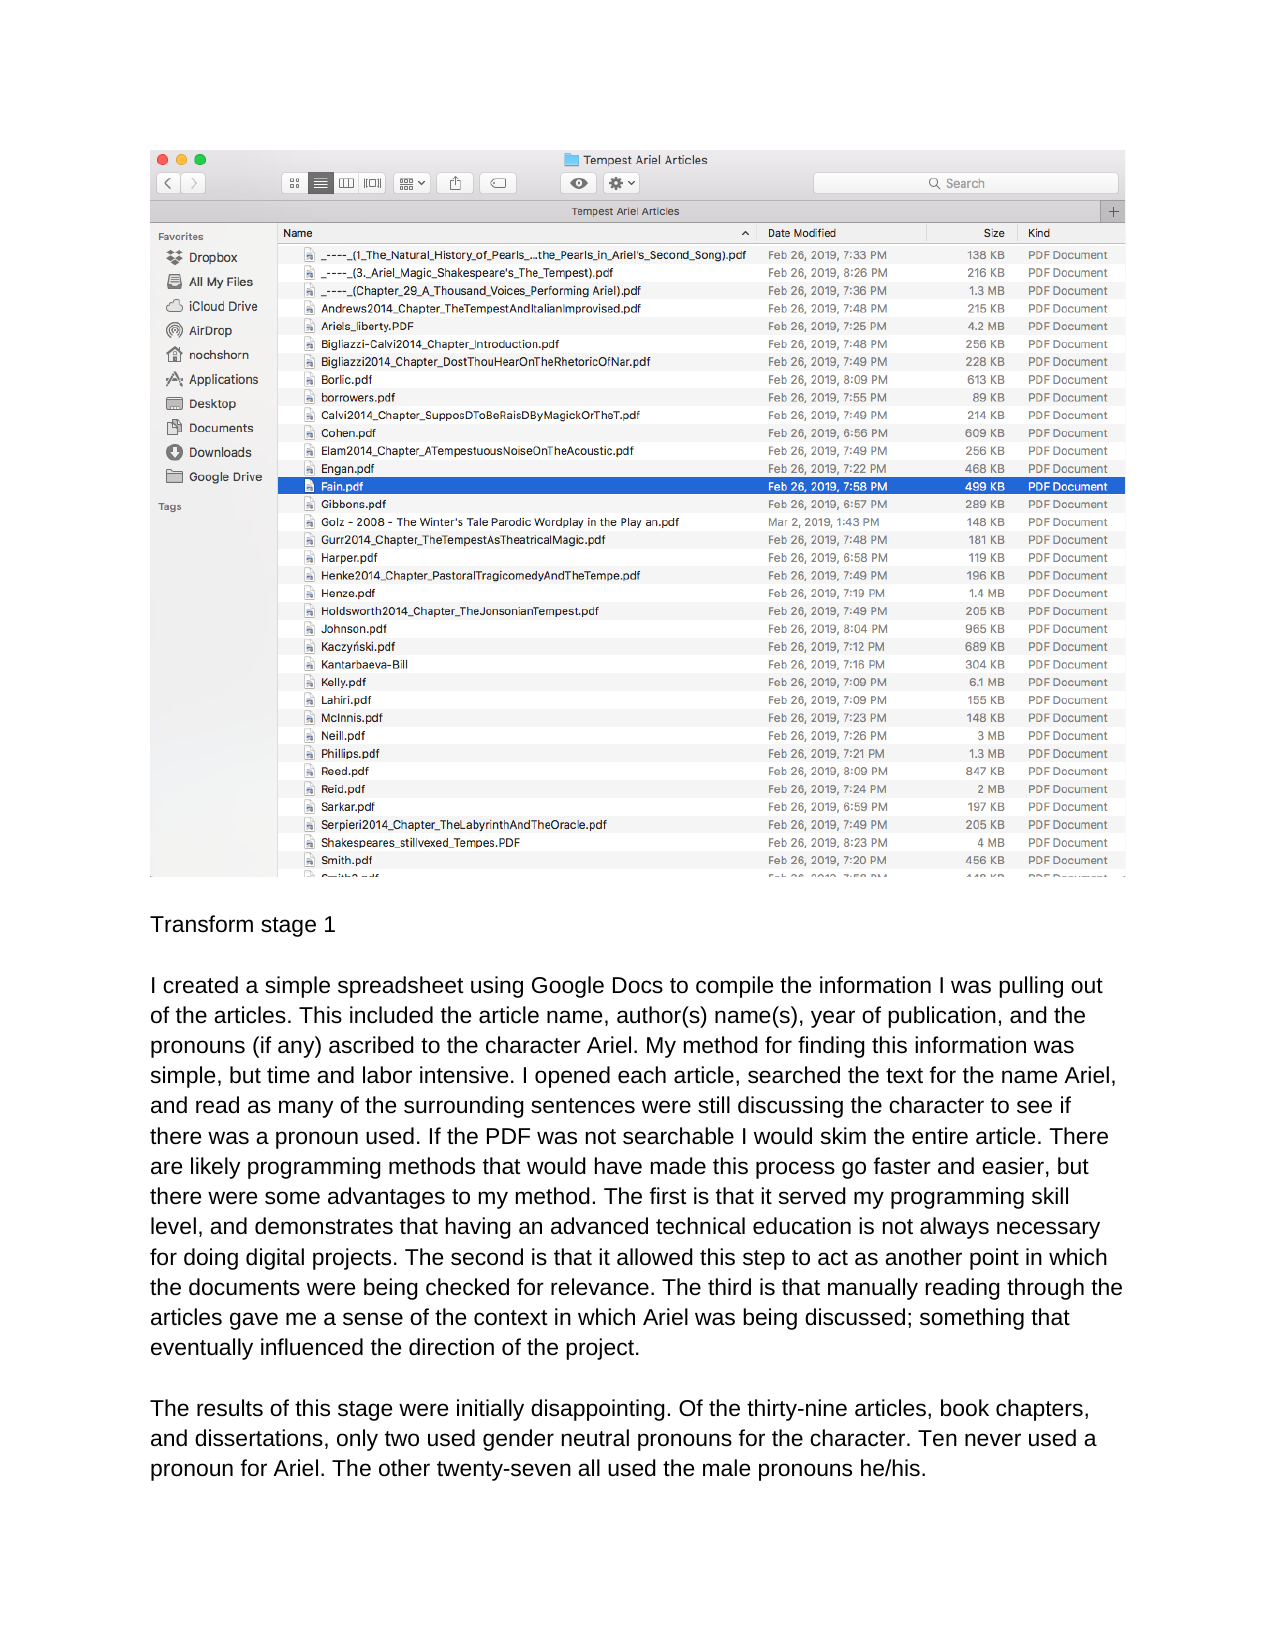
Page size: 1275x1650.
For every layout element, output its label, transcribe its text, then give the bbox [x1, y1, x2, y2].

text Transform stage 1 [150, 911, 1125, 937]
text I created a simple spreadsheet using Google Docs to compile the information I was pulling out of the articles. This included the article name, author(s) name(s), year of publication, and the pronouns (if any) ascribed to the character Ariel. My method for finding this information was simple, but time and labor intensive. I opened each article, searched the text for the name Ariel, and read as many of the surrounding sentences were still discussing the character to see if there was a pronoun used. If the PDF was not searchable I would skim the entire article. There are likely programming methods that would have made this process go faster and easier, but there were some advantages to my method. The first is that it served my programming skill level, and demonstrates that having an advanced technical education is not always necessary for doing digital projects. The second is that it allowed this step to act as another point in which the documents were being checked for relevance. The third is that manually reading through the articles gave me a sense of the context in which Ariel was being discussed; something that eventually influenced the direction of the project. [150, 972, 1125, 1360]
picture [150, 150, 1125, 877]
text The results of this stage were initially disappointing. Of the thirty-nine articles, book chapters, and dissertations, only two used gender neutral pronouns for the character. Ten never used a pronoun for Ariel. The other twenty-seven all used the male pronouns he/his. [150, 1394, 1125, 1481]
